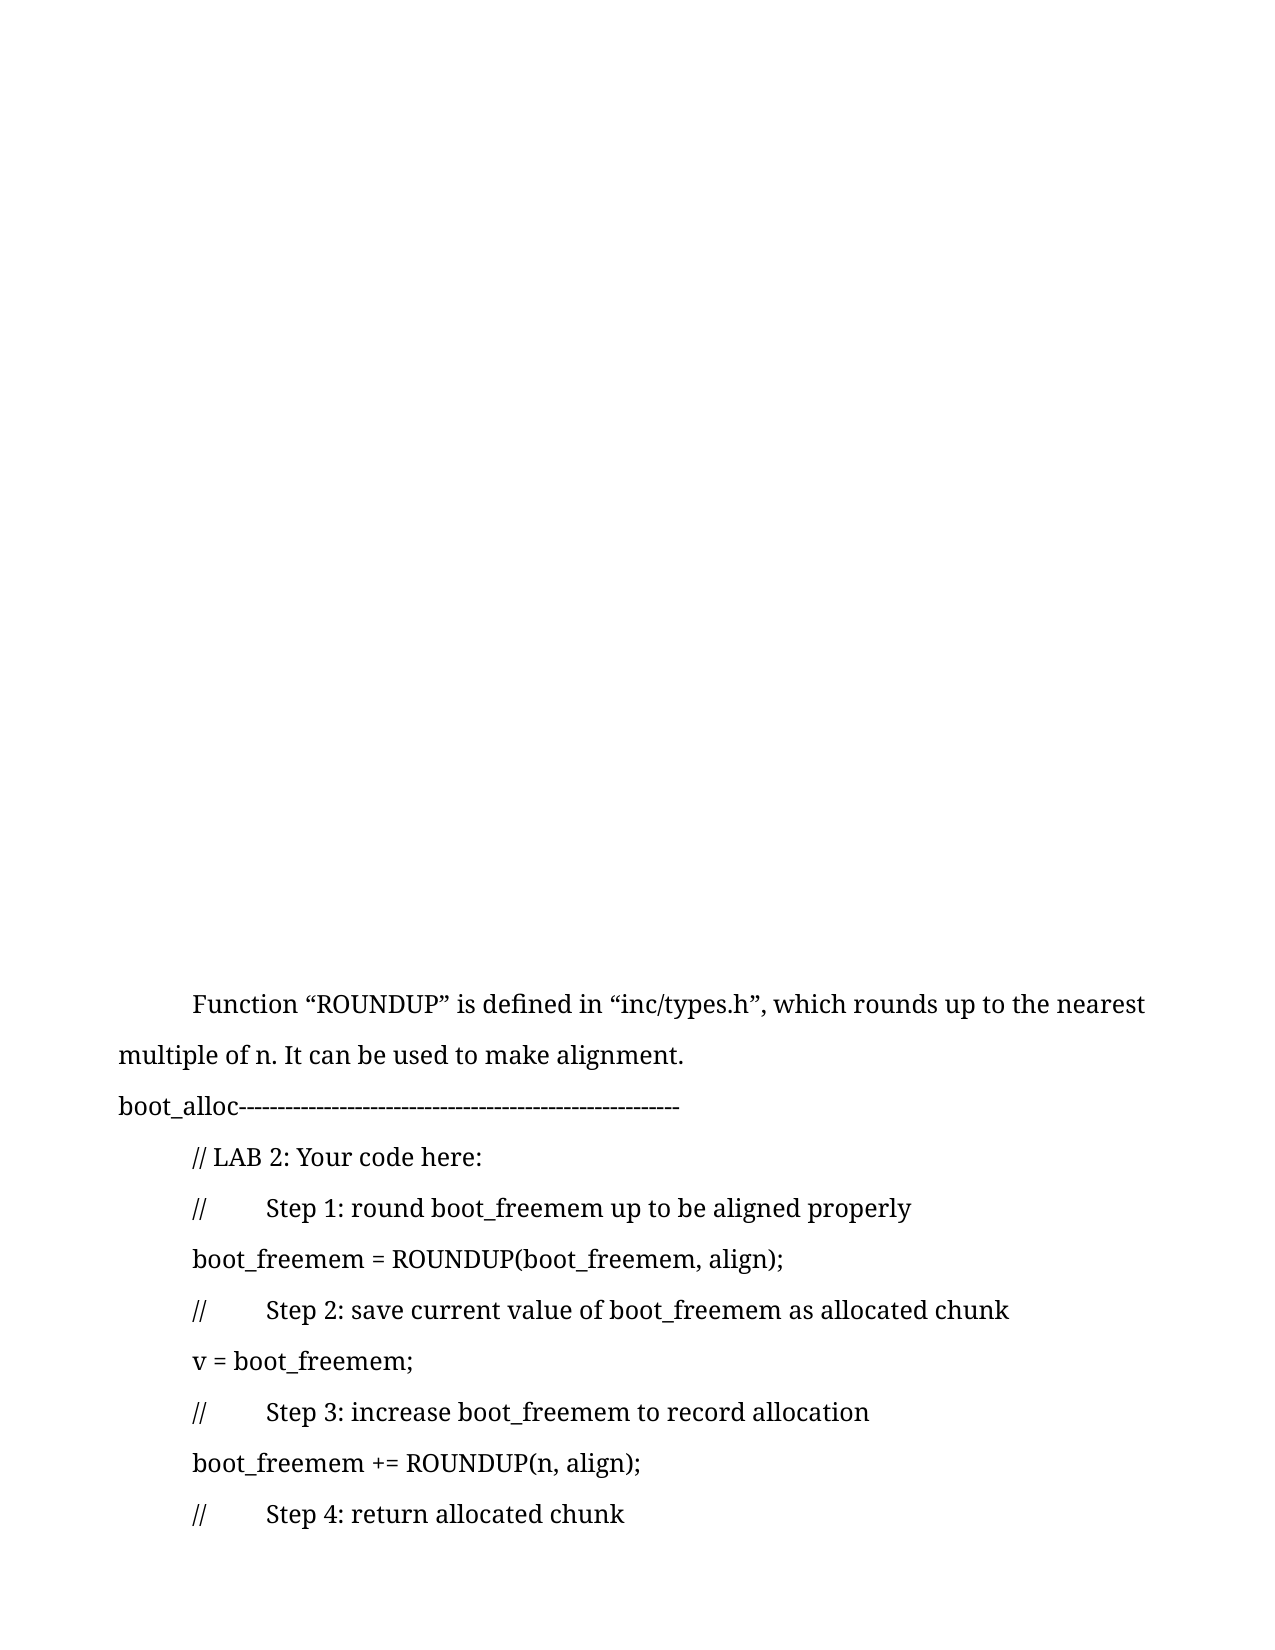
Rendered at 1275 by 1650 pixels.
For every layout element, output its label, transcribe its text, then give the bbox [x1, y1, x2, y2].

text boot_freemem = ROUNDUP(boot_freemem, align); [118, 1242, 1157, 1276]
text // Step 1: round boot_freemem up to be aligned properly [118, 1191, 1157, 1225]
text boot_freemem += ROUNDUP(n, align); [118, 1446, 1157, 1480]
text Function “ROUNDUP” is defined in “inc/types.h”, which rounds up to the nearest multiple of n. It can be used to make alignment. boot_alloc--------------------------------------------------------- // LAB 2: Your code here: [118, 118, 1157, 1174]
text // Step 3: increase boot_freemem to record allocation [118, 1395, 1157, 1429]
text // Step 4: return allocated chunk [118, 1497, 1157, 1531]
text // Step 2: save current value of boot_freemem as allocated chunk [118, 1293, 1157, 1327]
text v = boot_freemem; [118, 1344, 1157, 1378]
